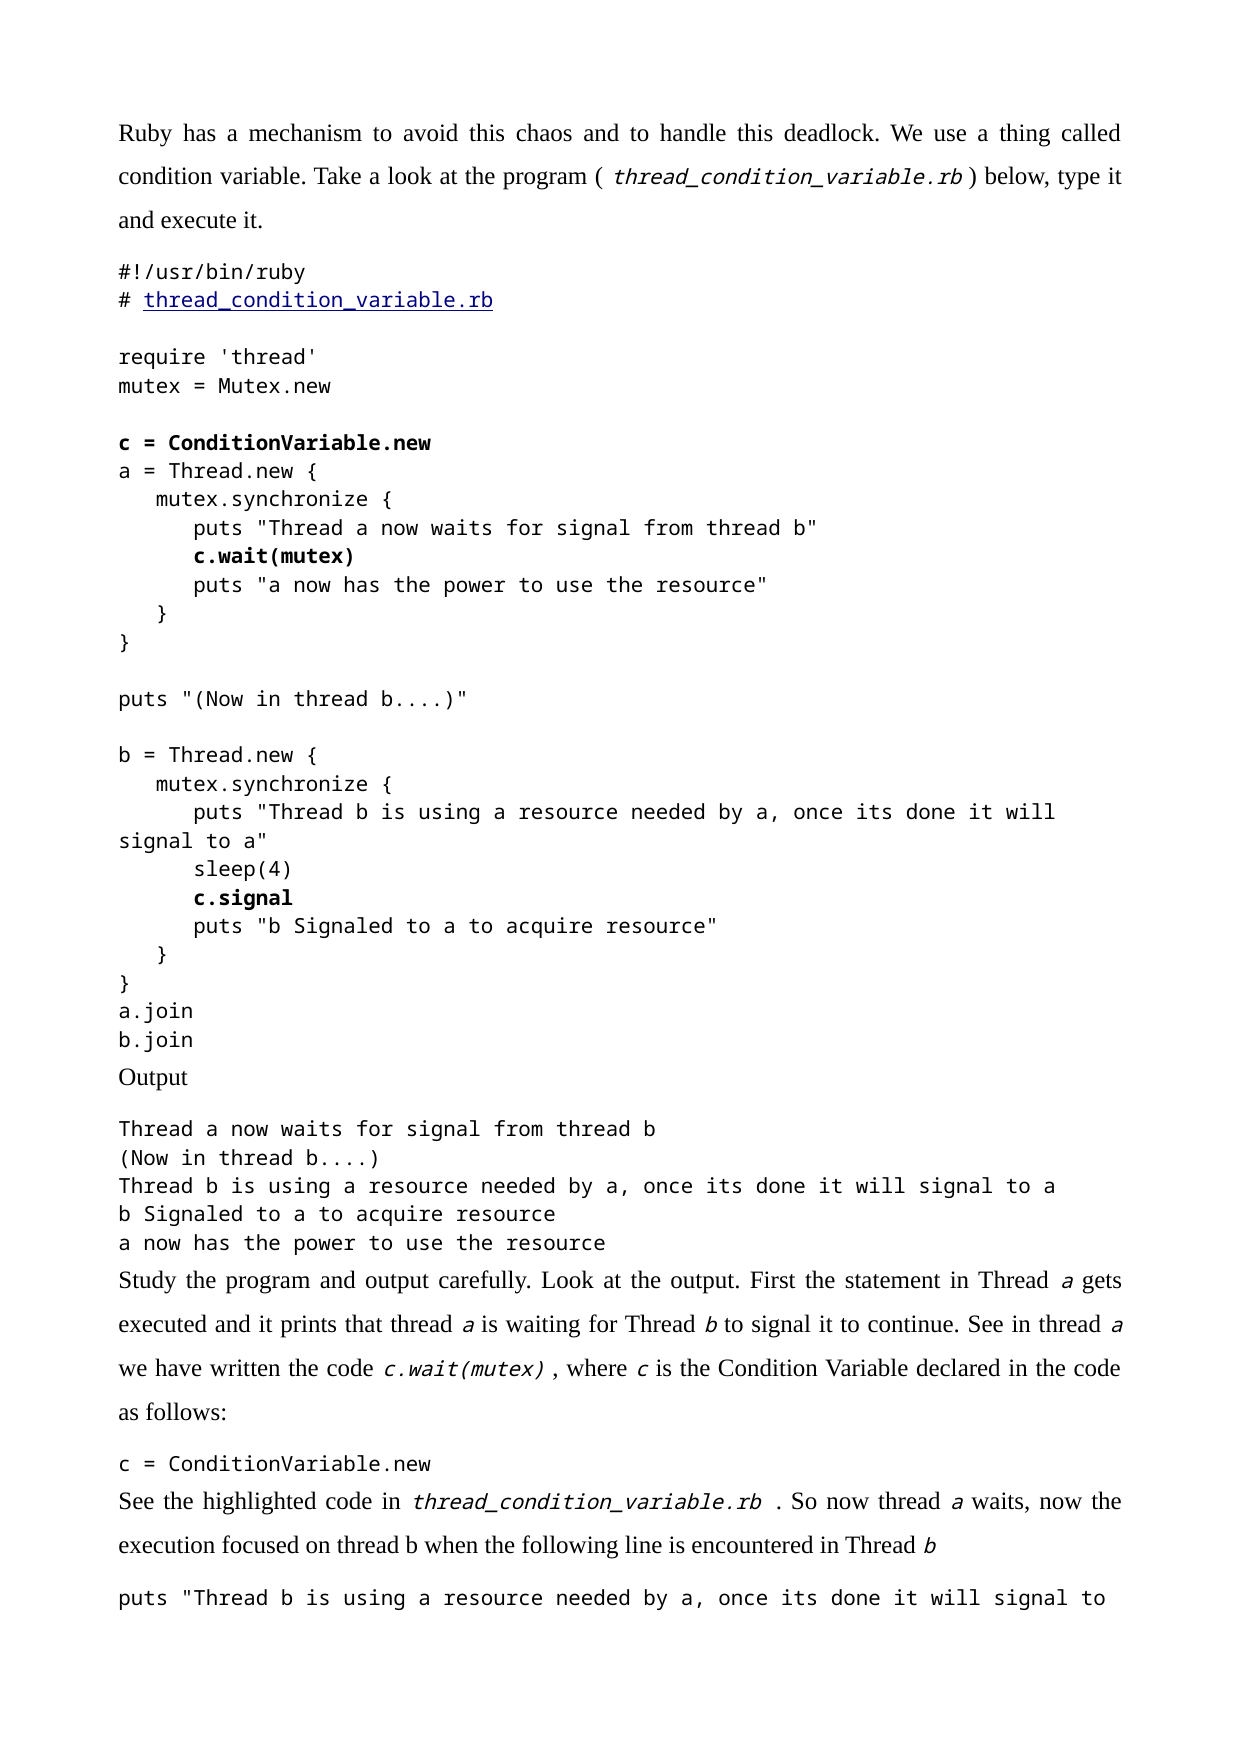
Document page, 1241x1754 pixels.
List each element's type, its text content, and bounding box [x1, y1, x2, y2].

text } [118, 627, 1122, 655]
text Thread a now waits for signal from thread b [118, 1114, 1122, 1143]
text c.signal [118, 883, 1122, 911]
text c = ConditionVariable.new [118, 428, 1122, 456]
text puts "(Now in thread b....)" [118, 684, 1122, 712]
text sleep(4) [118, 854, 1122, 883]
text #!/usr/bin/ruby [118, 257, 1122, 286]
text mutex.synchronize { [118, 769, 1122, 797]
text puts "Thread b is using a resource needed by a, once its done it will signal to a" [118, 797, 1122, 854]
text a.join [118, 996, 1122, 1025]
text c = ConditionVariable.new [118, 1449, 1122, 1477]
text Ruby has a mechanism to avoid this chaos and to handle this deadlock. We use a thing called condition variable. Take a look at the program ( thread_condition_variable.rb ) below, type it and execute it. [118, 118, 1122, 234]
text b.join [118, 1025, 1122, 1053]
text puts "Thread b is using a resource needed by a, once its done it will signal to [118, 1583, 1122, 1611]
text } [118, 598, 1122, 627]
text require 'thread' [118, 342, 1122, 371]
text puts "a now has the power to use the resource" [118, 570, 1122, 598]
text c.wait(mutex) [118, 541, 1122, 570]
text mutex = Mutex.new [118, 371, 1122, 399]
text Study the program and output carefully. Look at the output. First the statement in Thread a gets executed and it prints that thread a is waiting for Thread b to signal it to continue. See in thread a we have written the code c.wait(mutex) , where c is the Condition Variable declared in the code as follows: [118, 1265, 1122, 1426]
text Output [118, 1062, 1122, 1091]
text } [118, 968, 1122, 996]
text } [118, 939, 1122, 968]
text Thread b is using a resource needed by a, once its done it will signal to a [118, 1171, 1122, 1199]
text b Signaled to a to acquire resource [118, 1199, 1122, 1228]
text # thread_condition_variable.rb [118, 286, 1122, 314]
text (Now in thread b....) [118, 1143, 1122, 1171]
text puts "b Signaled to a to acquire resource" [118, 911, 1122, 939]
text See the highlighted code in thread_condition_variable.rb . So now thread a waits, now the execution focused on thread b when the following line is encountered in Thread b [118, 1486, 1122, 1559]
text puts "Thread a now waits for signal from thread b" [118, 513, 1122, 541]
text b = Thread.new { [118, 741, 1122, 769]
text mutex.synchronize { [118, 484, 1122, 513]
text a now has the power to use the resource [118, 1228, 1122, 1256]
text a = Thread.new { [118, 456, 1122, 484]
